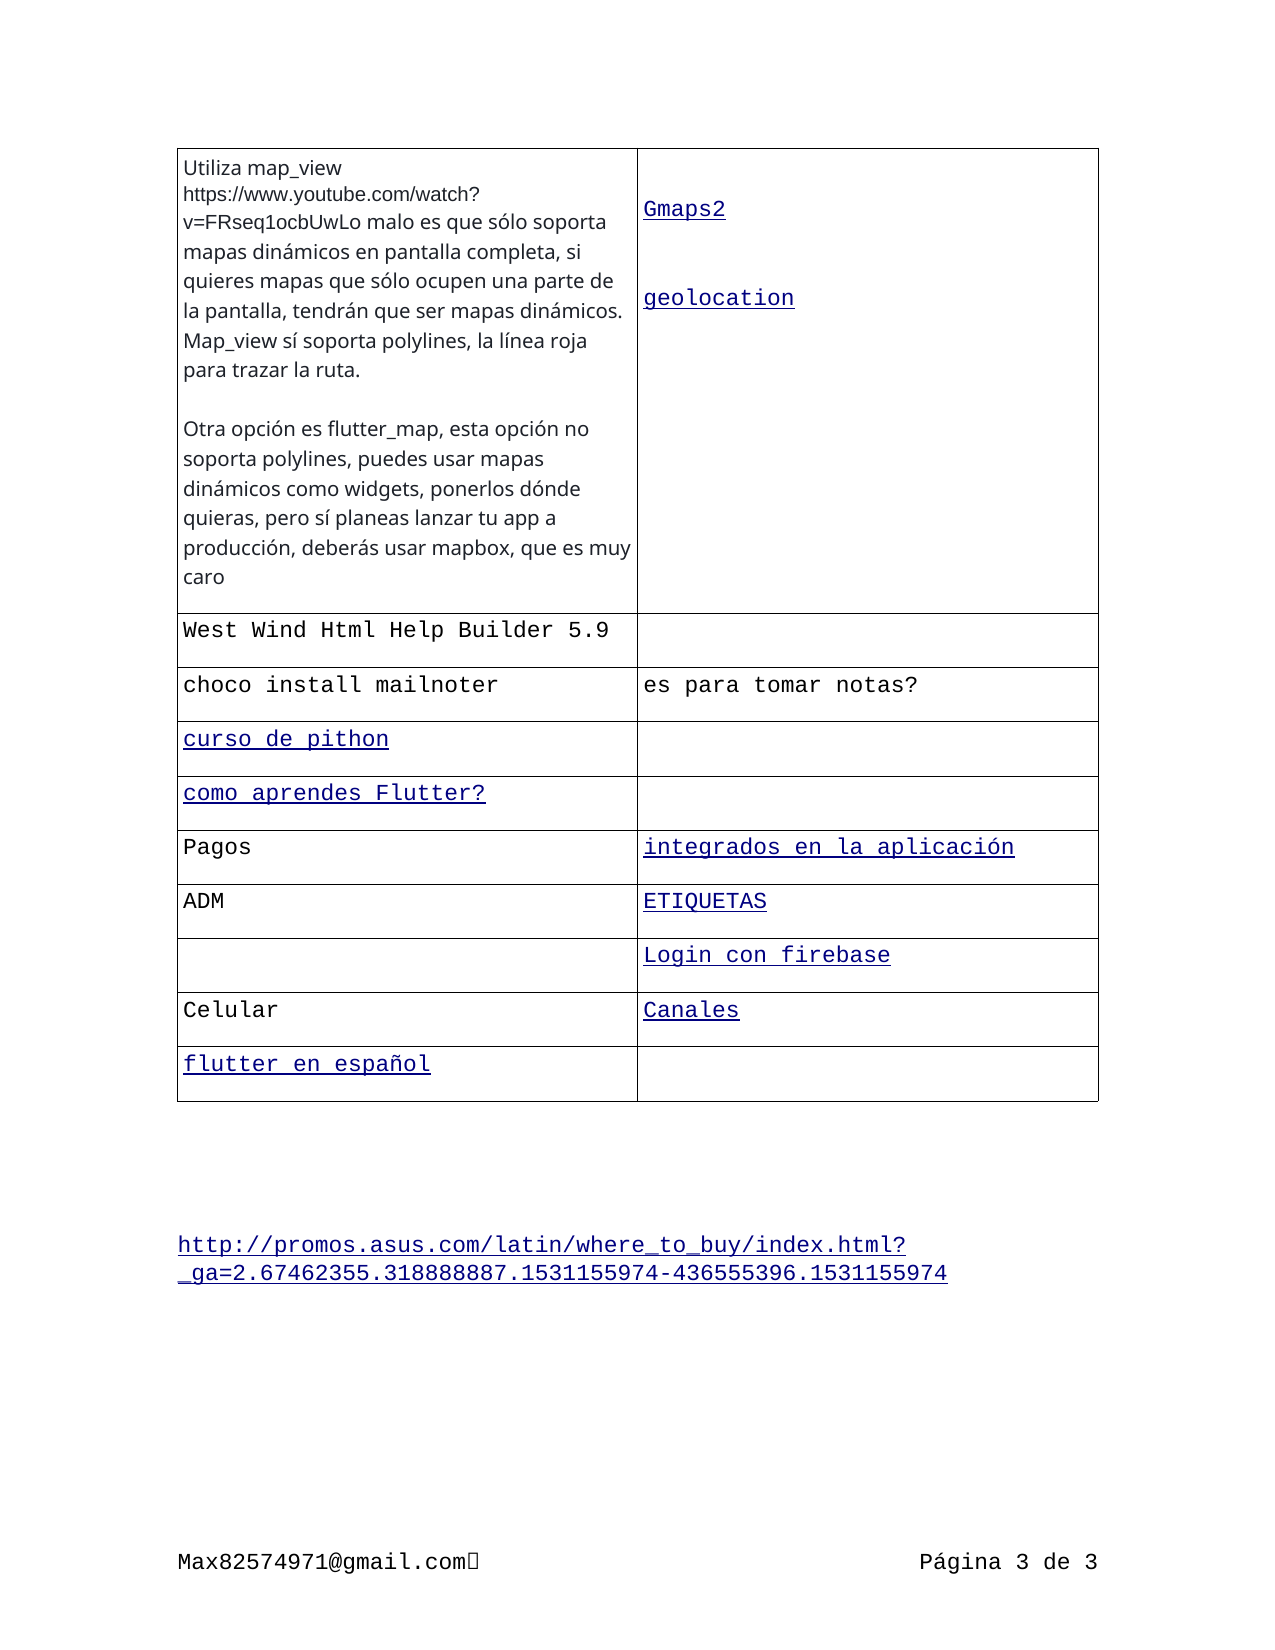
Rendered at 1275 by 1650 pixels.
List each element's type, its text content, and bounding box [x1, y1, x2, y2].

table_cell Canales [638, 993, 1098, 1046]
table_cell integrados en la aplicación [638, 831, 1098, 884]
table_cell Gmaps2 geolocation [638, 149, 1098, 613]
table_cell choco install mailnoter [178, 668, 637, 721]
table_cell flutter en español [178, 1047, 637, 1101]
table_cell Celular [178, 993, 637, 1046]
table_cell [638, 614, 1098, 667]
text http://promos.asus.com/latin/where_to_buy/index.html?_ga=2.67462355.318888887.1531155974-436555396.1531155974 [177, 1234, 1098, 1287]
table_cell Utiliza map_view https://www.youtube.com/watch?v=FRseq1ocbUwLo malo es que sólo soporta mapas dinámicos en pantalla completa, si quieres mapas que sólo ocupen una parte de la pantalla, tendrán que ser mapas dinámicos. Map_view sí soporta polylines, la línea roja para trazar la ruta. Otra opción es flutter_map, esta opción no soporta polylines, puedes usar mapas dinámicos como widgets, ponerlos dónde quieras, pero sí planeas lanzar tu app a producción, deberás usar mapbox, que es muy caro [178, 149, 637, 613]
table_cell [638, 722, 1098, 776]
table_cell como aprendes Flutter? [178, 777, 637, 830]
table_cell Pagos [178, 831, 637, 884]
table_cell [178, 939, 637, 992]
table_cell es para tomar notas? [638, 668, 1098, 721]
table_cell [638, 777, 1098, 830]
table_cell [638, 1047, 1098, 1101]
table_cell ADM [178, 885, 637, 938]
table_cell West Wind Html Help Builder 5.9 [178, 614, 637, 667]
table_cell curso de pithon [178, 722, 637, 776]
table_cell Login con firebase [638, 939, 1098, 992]
table_cell ETIQUETAS [638, 885, 1098, 938]
